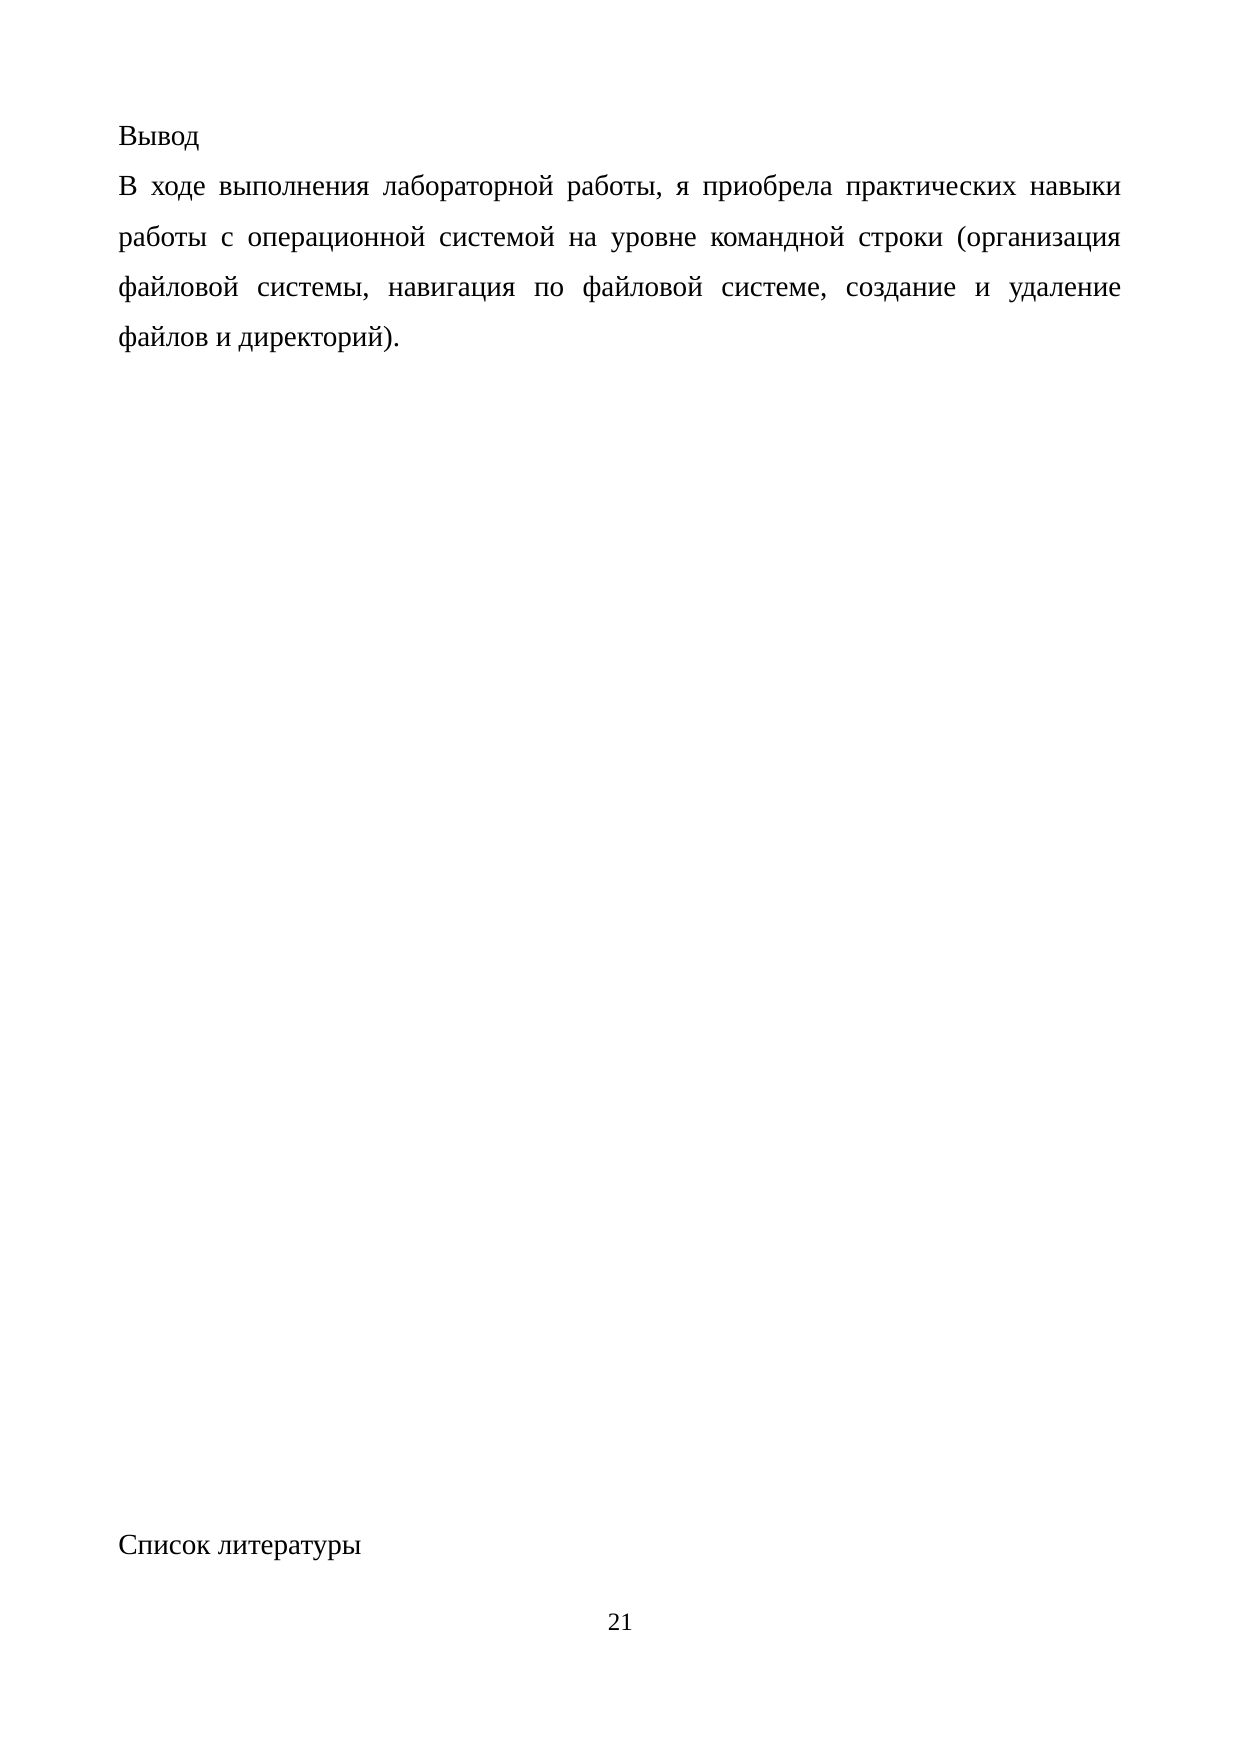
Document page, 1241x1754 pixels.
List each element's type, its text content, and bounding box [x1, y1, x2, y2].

text Вывод [118, 118, 1122, 152]
text Список литературы [118, 1527, 1122, 1560]
text В ходе выполнения лабораторной работы, я приобрела практических навыки работы с операционной системой на уровне командной строки (организация файловой системы, навигация по файловой системе, создание и удаление файлов и директорий). [118, 168, 1122, 353]
